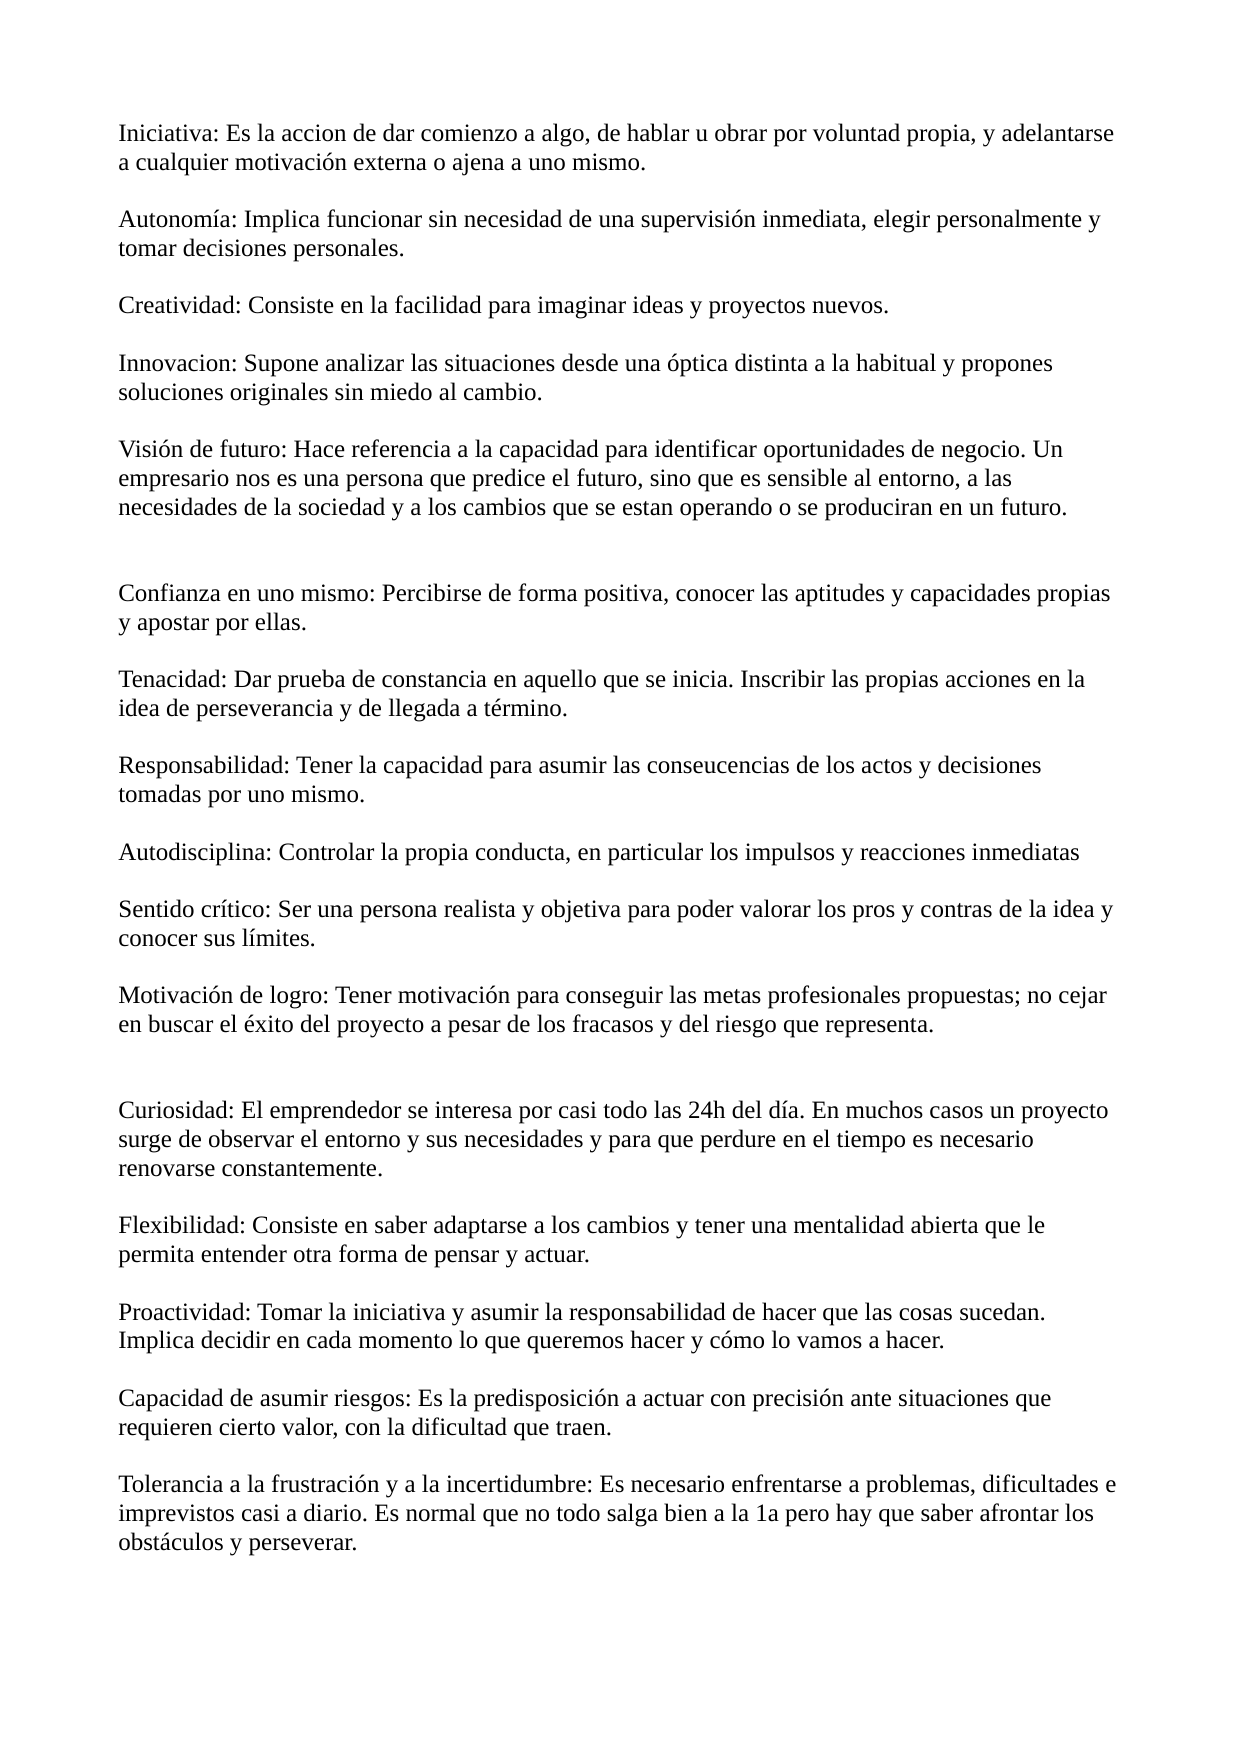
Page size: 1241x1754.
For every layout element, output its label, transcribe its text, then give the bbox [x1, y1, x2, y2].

text Confianza en uno mismo: Percibirse de forma positiva, conocer las aptitudes y capacidades propias y apostar por ellas. [118, 578, 1122, 636]
text Visión de futuro: Hace referencia a la capacidad para identificar oportunidades de negocio. Un empresario nos es una persona que predice el futuro, sino que es sensible al entorno, a las necesidades de la sociedad y a los cambios que se estan operando o se produciran en un futuro. [118, 434, 1122, 521]
text Curiosidad: El emprendedor se interesa por casi todo las 24h del día. En muchos casos un proyecto surge de observar el entorno y sus necesidades y para que perdure en el tiempo es necesario renovarse constantemente. [118, 1096, 1122, 1182]
text Flexibilidad: Consiste en saber adaptarse a los cambios y tener una mentalidad abierta que le permita entender otra forma de pensar y actuar. [118, 1211, 1122, 1268]
text Responsabilidad: Tener la capacidad para asumir las conseucencias de los actos y decisiones tomadas por uno mismo. [118, 751, 1122, 808]
text Motivación de logro: Tener motivación para conseguir las metas profesionales propuestas; no cejar en buscar el éxito del proyecto a pesar de los fracasos y del riesgo que representa. [118, 981, 1122, 1038]
text Tenacidad: Dar prueba de constancia en aquello que se inicia. Inscribir las propias acciones en la idea de perseverancia y de llegada a término. [118, 664, 1122, 722]
text Tolerancia a la frustración y a la incertidumbre: Es necesario enfrentarse a problemas, dificultades e imprevistos casi a diario. Es normal que no todo salga bien a la 1a pero hay que saber afrontar los obstáculos y perseverar. [118, 1469, 1122, 1556]
text Iniciativa: Es la accion de dar comienzo a algo, de hablar u obrar por voluntad propia, y adelantarse a cualquier motivación externa o ajena a uno mismo. [118, 118, 1122, 176]
text Sentido crítico: Ser una persona realista y objetiva para poder valorar los pros y contras de la idea y conocer sus límites. [118, 894, 1122, 952]
text Autodisciplina: Controlar la propia conducta, en particular los impulsos y reacciones inmediatas [118, 837, 1122, 866]
text Creatividad: Consiste en la facilidad para imaginar ideas y proyectos nuevos. [118, 291, 1122, 319]
text Capacidad de asumir riesgos: Es la predisposición a actuar con precisión ante situaciones que requieren cierto valor, con la dificultad que traen. [118, 1383, 1122, 1441]
text Proactividad: Tomar la iniciativa y asumir la responsabilidad de hacer que las cosas sucedan. Implica decidir en cada momento lo que queremos hacer y cómo lo vamos a hacer. [118, 1297, 1122, 1354]
text Autonomía: Implica funcionar sin necesidad de una supervisión inmediata, elegir personalmente y tomar decisiones personales. [118, 204, 1122, 262]
text Innovacion: Supone analizar las situaciones desde una óptica distinta a la habitual y propones soluciones originales sin miedo al cambio. [118, 348, 1122, 406]
